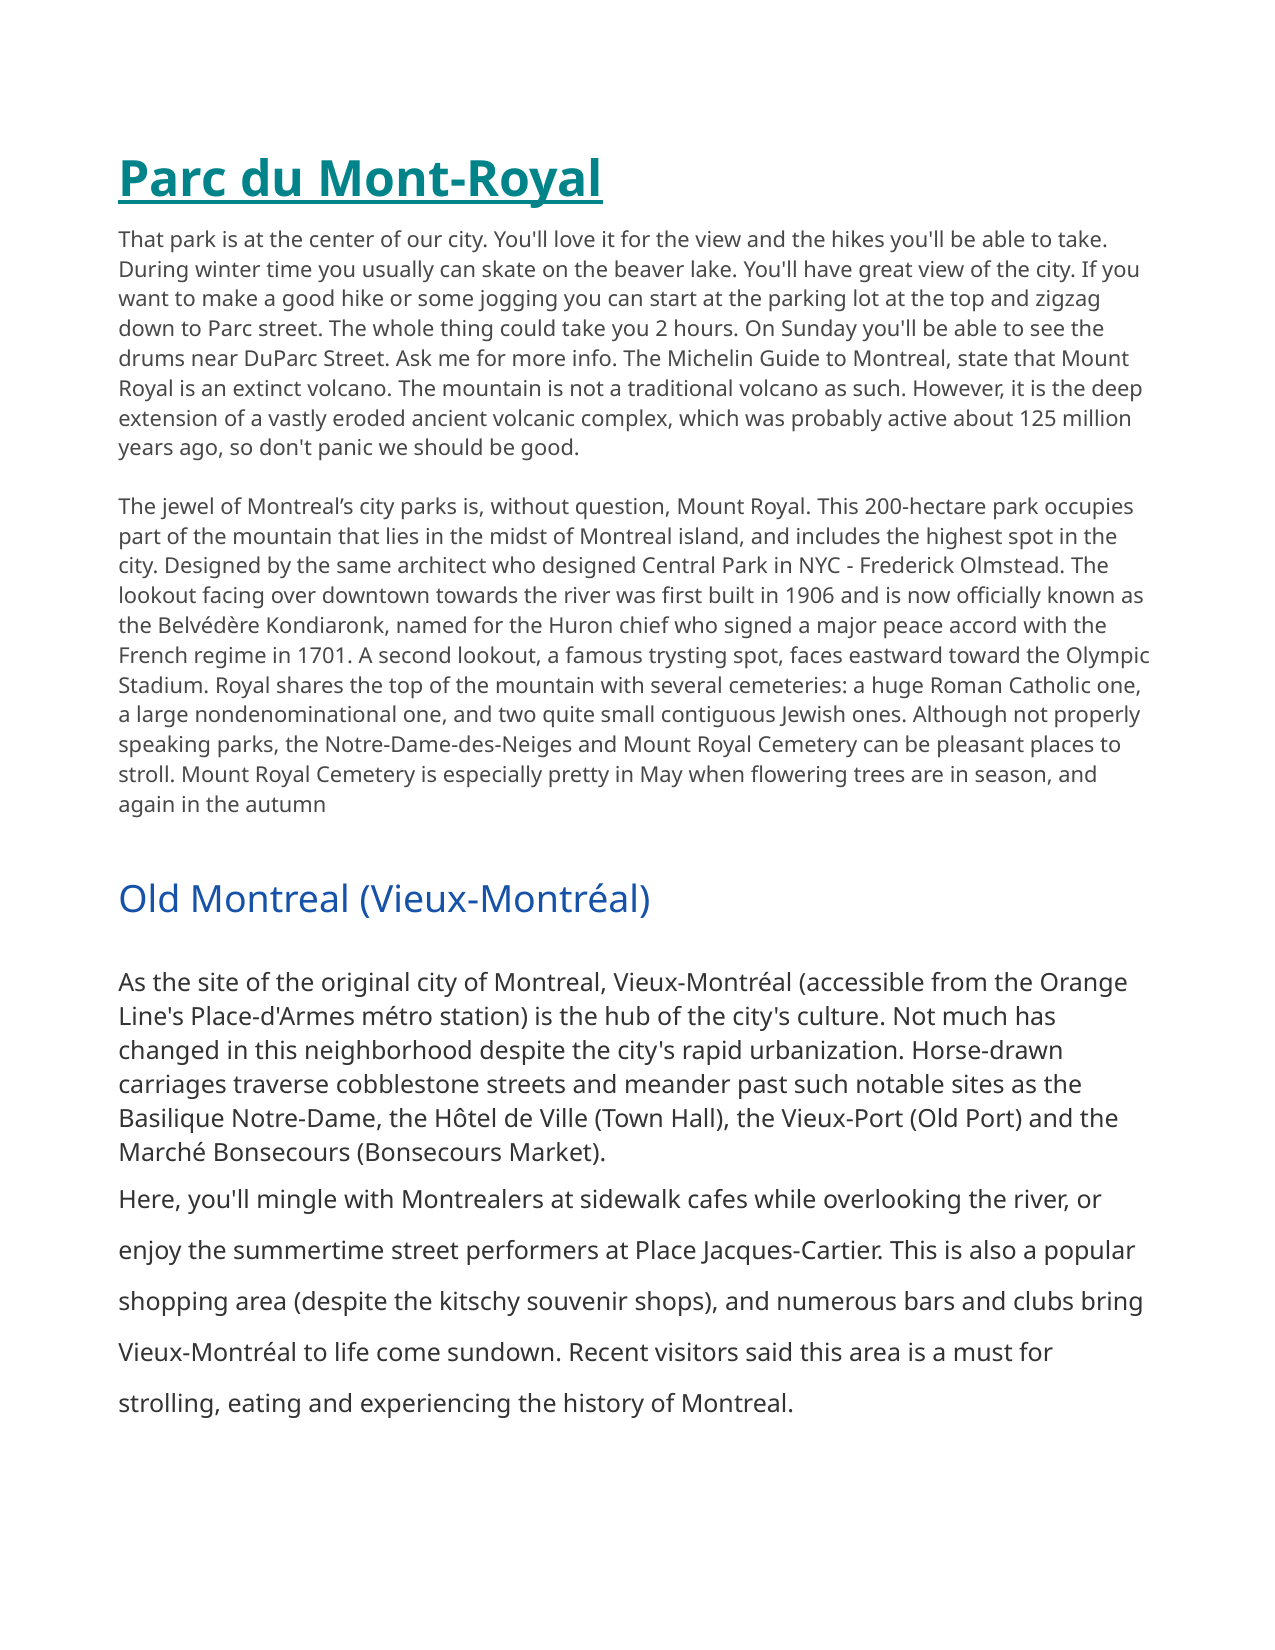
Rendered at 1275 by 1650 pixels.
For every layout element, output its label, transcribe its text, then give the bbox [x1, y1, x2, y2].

text As the site of the original city of Montreal, Vieux-Montréal (accessible from the Orange Line's Place-d'Armes métro station) is the hub of the city's culture. Not much has changed in this neighborhood despite the city's rapid urbanization. Horse-drawn carriages traverse cobblestone streets and meander past such notable sites as the Basilique Notre-Dame, the Hôtel de Ville (Town Hall), the Vieux-Port (Old Port) and the Marché Bonsecours (Bonsecours Market). [118, 964, 1157, 1169]
text Here, you'll mingle with Montrealers at sidewalk cafes while overlooking the river, or enjoy the summertime street performers at Place Jacques-Cartier. This is also a popular shopping area (despite the kitschy souvenir shops), and numerous bars and clubs bring Vieux-Montréal to life come sundown. Recent visitors said this area is a must for strolling, eating and experiencing the history of Montreal. [118, 1181, 1157, 1420]
subtitle Parc du Mont-Royal [118, 143, 1157, 211]
text That park is at the center of our city. You'll love it for the view and the hikes you'll be able to take. During winter time you usually can skate on the beaver lake. You'll have great view of the city. If you want to make a good hike or some jogging you can start at the parking lot at the top and zigzag down to Parc street. The whole thing could take you 2 hours. On Sunday you'll be able to see the drums near DuParc Street. Ask me for more info. The Michelin Guide to Montreal, state that Mount Royal is an extinct volcano. The mountain is not a traditional volcano as such. However, it is the deep extension of a vastly eroded ancient volcanic complex, which was probably active about 125 million years ago, so don't panic we should be good. [118, 224, 1157, 462]
subtitle Old Montreal (Vieux-Montréal) [118, 872, 1157, 923]
text The jewel of Montreal’s city parks is, without question, Mount Royal. This 200-hectare park occupies part of the mountain that lies in the midst of Montreal island, and includes the highest spot in the city. Designed by the same architect who designed Central Park in NYC - Frederick Olmstead. The lookout facing over downtown towards the river was first built in 1906 and is now officially known as the Belvédère Kondiaronk, named for the Huron chief who signed a major peace accord with the French regime in 1701. A second lookout, a famous trysting spot, faces eastward toward the Olympic Stadium. Royal shares the top of the mountain with several cemeteries: a huge Roman Catholic one, a large nondenominational one, and two quite small contiguous Jewish ones. Although not properly speaking parks, the Notre-Dame-des-Neiges and Mount Royal Cemetery can be pleasant places to stroll. Mount Royal Cemetery is especially pretty in May when flowering trees are in season, and again in the autumn [118, 491, 1157, 818]
